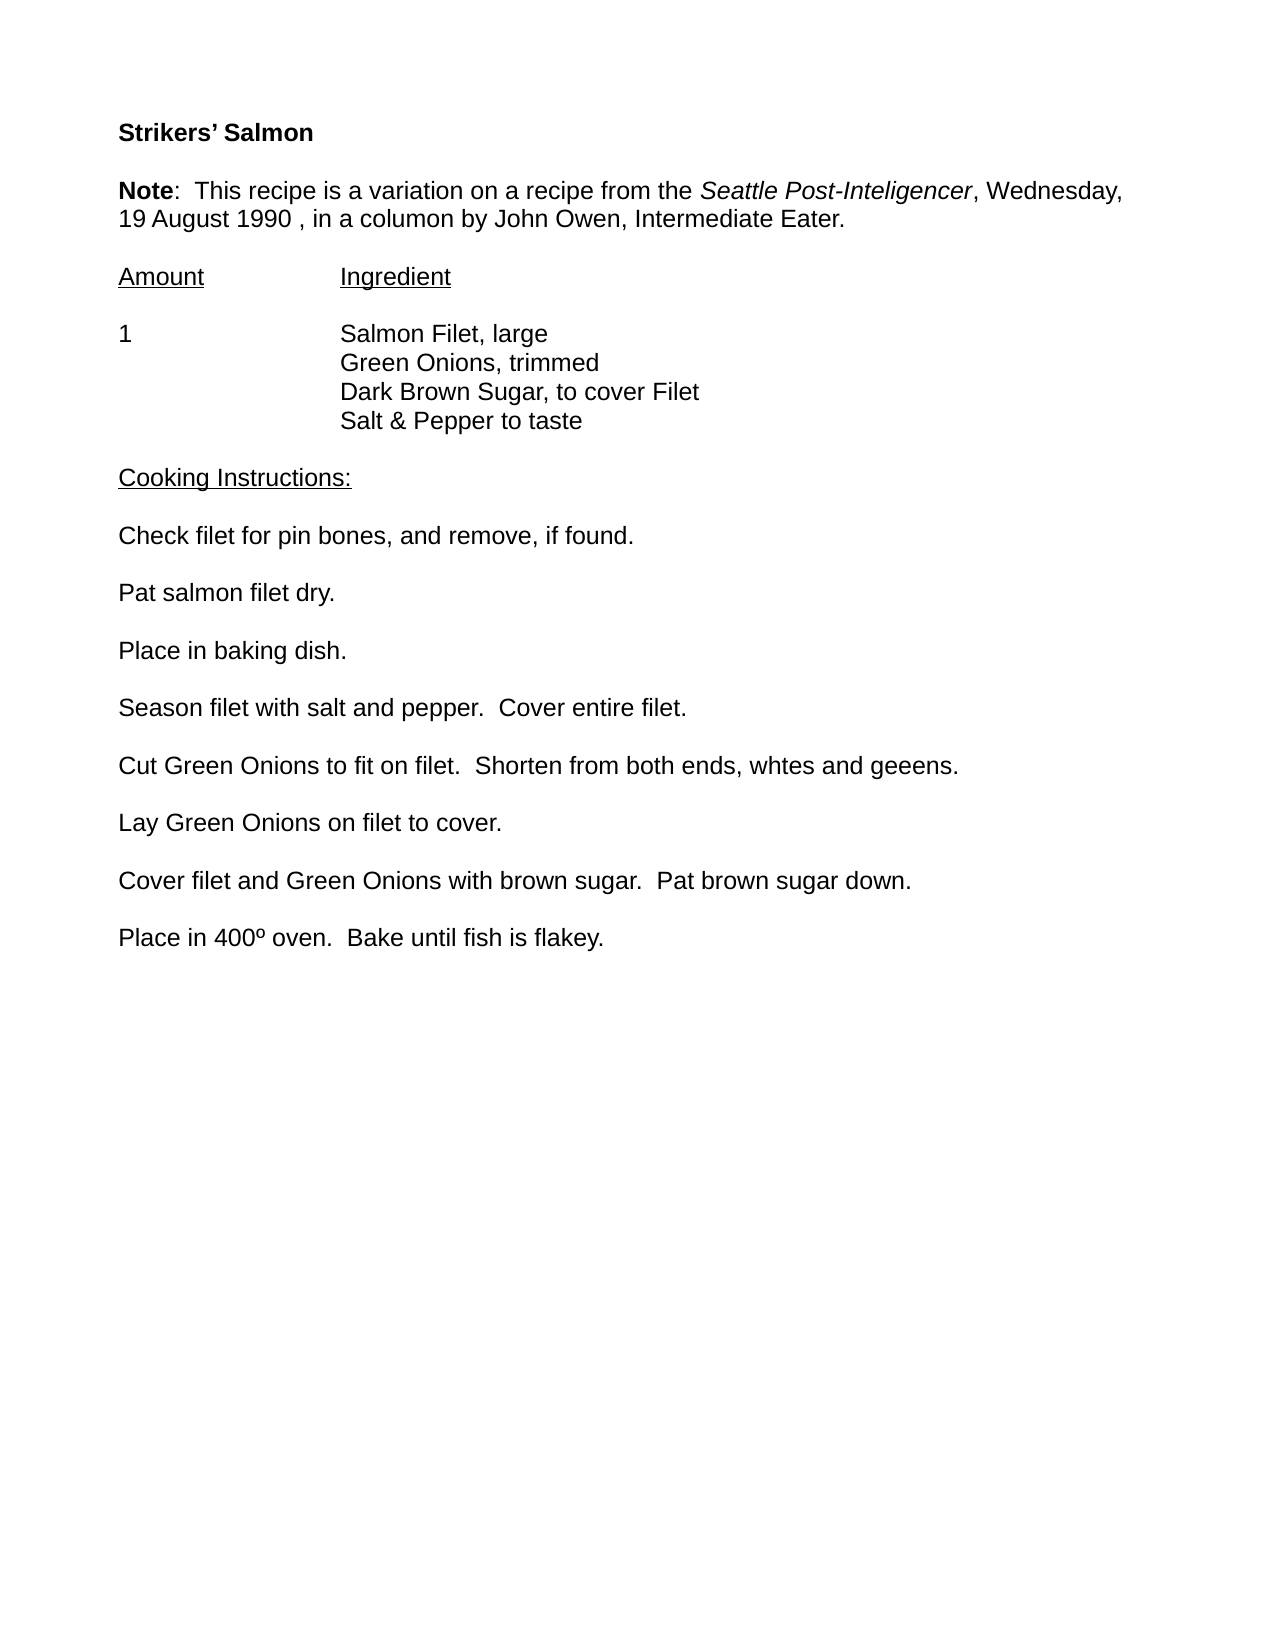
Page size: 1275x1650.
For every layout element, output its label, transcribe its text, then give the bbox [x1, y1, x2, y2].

text Dark Brown Sugar, to cover Filet [118, 377, 1157, 406]
text Cut Green Onions to fit on filet. Shorten from both ends, whtes and geeens. [118, 751, 1157, 779]
text Note: This recipe is a variation on a recipe from the Seattle Post-Inteligencer, Wednesday, 19 August 1990 , in a columon by John Owen, Intermediate Eater. [118, 176, 1157, 233]
text 1 Salmon Filet, large [118, 319, 1157, 348]
text Cooking Instructions: [118, 463, 1157, 492]
text Place in baking dish. [118, 636, 1157, 664]
text Place in 400º oven. Bake until fish is flakey. [118, 923, 1157, 952]
text Check filet for pin bones, and remove, if found. [118, 521, 1157, 549]
text Strikers’ Salmon [118, 118, 1157, 147]
text Season filet with salt and pepper. Cover entire filet. [118, 693, 1157, 722]
text Salt & Pepper to taste [118, 406, 1157, 434]
text Lay Green Onions on filet to cover. [118, 808, 1157, 837]
text Green Onions, trimmed [118, 348, 1157, 377]
text Pat salmon filet dry. [118, 578, 1157, 607]
text Amount Ingredient [118, 262, 1157, 291]
text Cover filet and Green Onions with brown sugar. Pat brown sugar down. [118, 866, 1157, 894]
